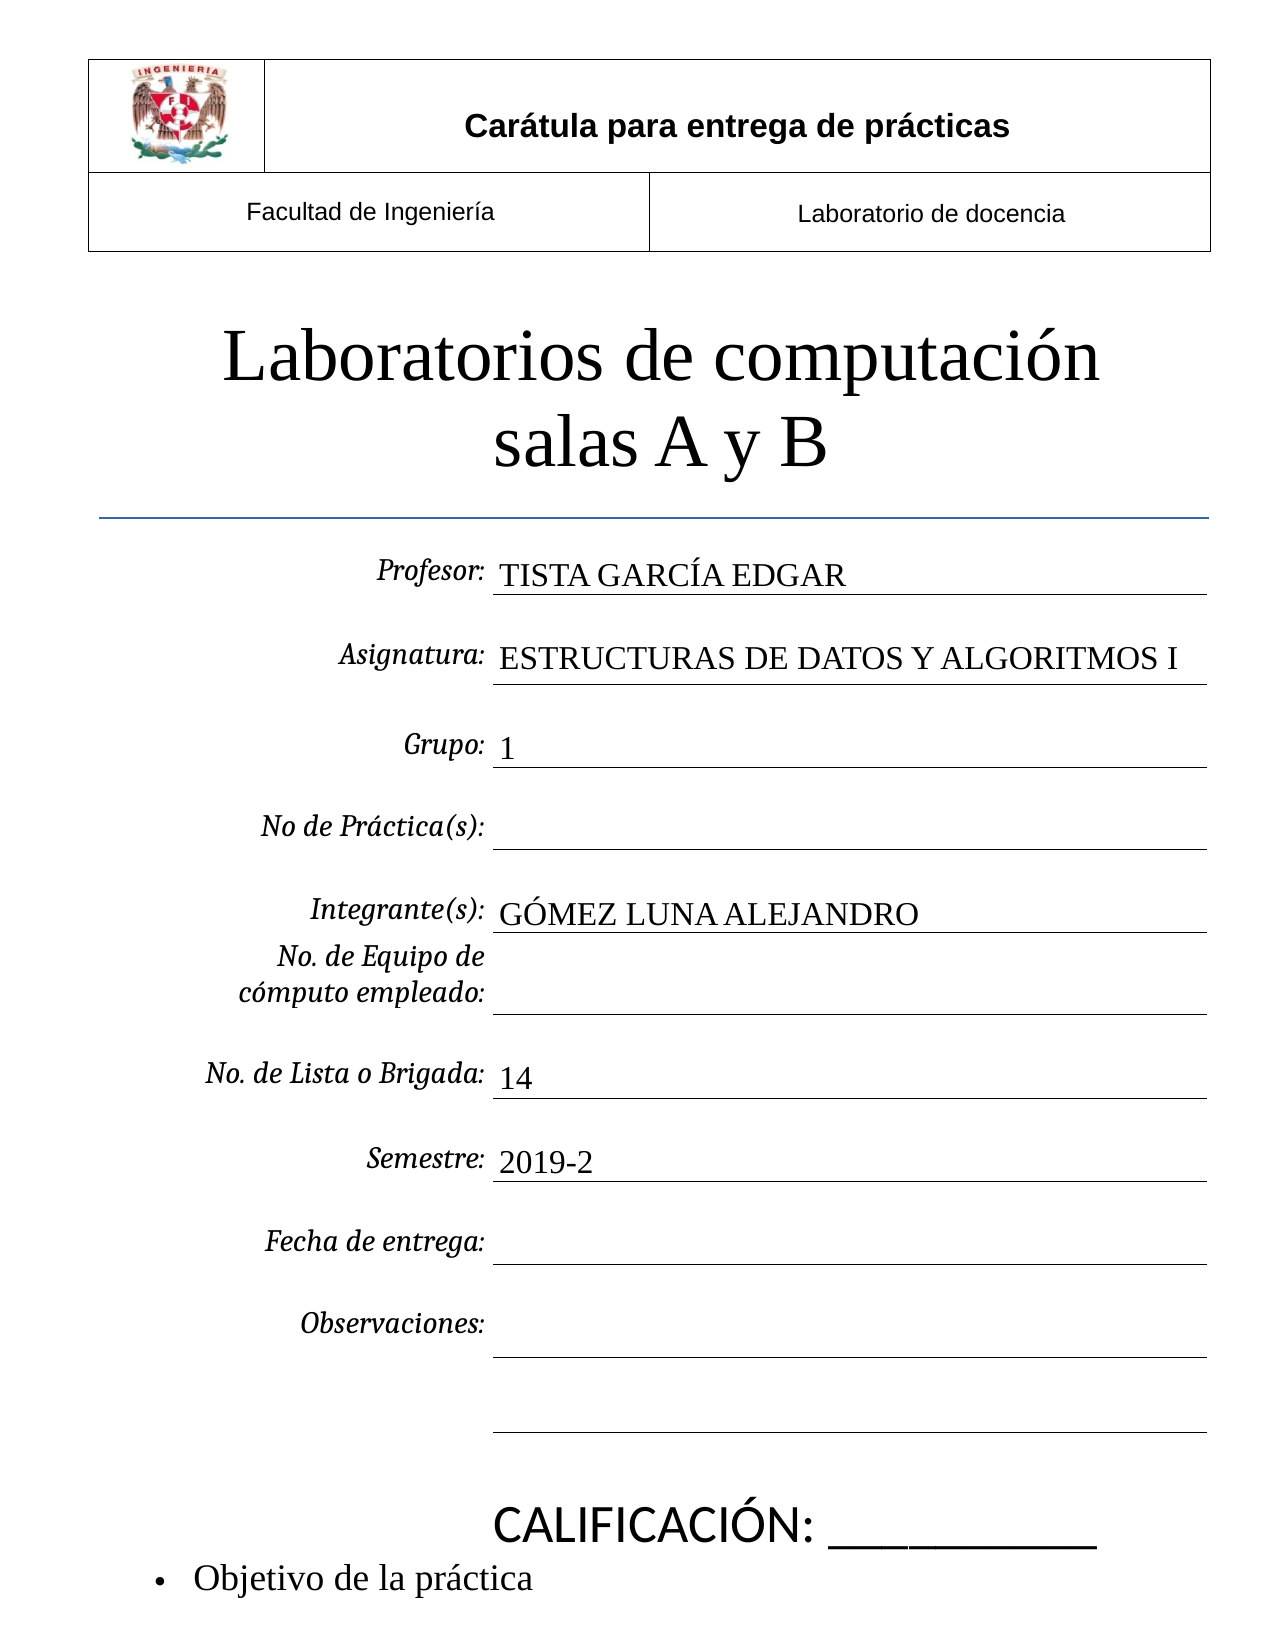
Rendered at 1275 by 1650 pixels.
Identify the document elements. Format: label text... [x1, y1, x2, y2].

table_header Profesor: [118, 519, 493, 594]
table_cell [493, 768, 1207, 849]
table_cell Asignatura: [118, 594, 493, 684]
table_cell Fecha de entrega: [118, 1181, 493, 1263]
table_cell [493, 1265, 1207, 1357]
table_cell Integrante(s): [118, 849, 493, 932]
table_header [118, 511, 493, 517]
table_cell Grupo: [118, 684, 493, 766]
text salas A y B [118, 396, 1205, 482]
table_cell [493, 1358, 1207, 1432]
table_cell Semestre: [118, 1098, 493, 1181]
table_cell No. de Lista o Brigada: [118, 1014, 493, 1098]
table_cell 2019-2 [493, 1099, 1207, 1181]
table_cell 1 [493, 685, 1207, 766]
table_header [89, 60, 264, 172]
table_cell [493, 1182, 1207, 1263]
table_cell [118, 1357, 493, 1432]
table_cell No. de Equipo de cómputo empleado: [118, 932, 493, 1013]
table_cell Observaciones: [118, 1264, 493, 1357]
text Laboratorios de computación [118, 310, 1205, 396]
text CALIFICACIÓN: __________ [118, 1489, 1205, 1556]
table_cell 14 [493, 1015, 1207, 1098]
table_cell Facultad de Ingeniería [89, 173, 649, 251]
table_cell [493, 933, 1207, 1013]
table_header Carátula para entrega de prácticas [265, 60, 1210, 172]
table_cell GÓMEZ LUNA ALEJANDRO [493, 850, 1207, 932]
table_cell No de Práctica(s): [118, 766, 493, 849]
list Objetivo de la práctica [156, 1556, 1205, 1599]
table_cell ESTRUCTURAS DE DATOS Y ALGORITMOS I [493, 595, 1207, 684]
table_header [493, 511, 1207, 517]
table_header TISTA GARCÍA EDGAR [493, 519, 1207, 594]
table_cell Laboratorio de docencia [650, 173, 1210, 251]
